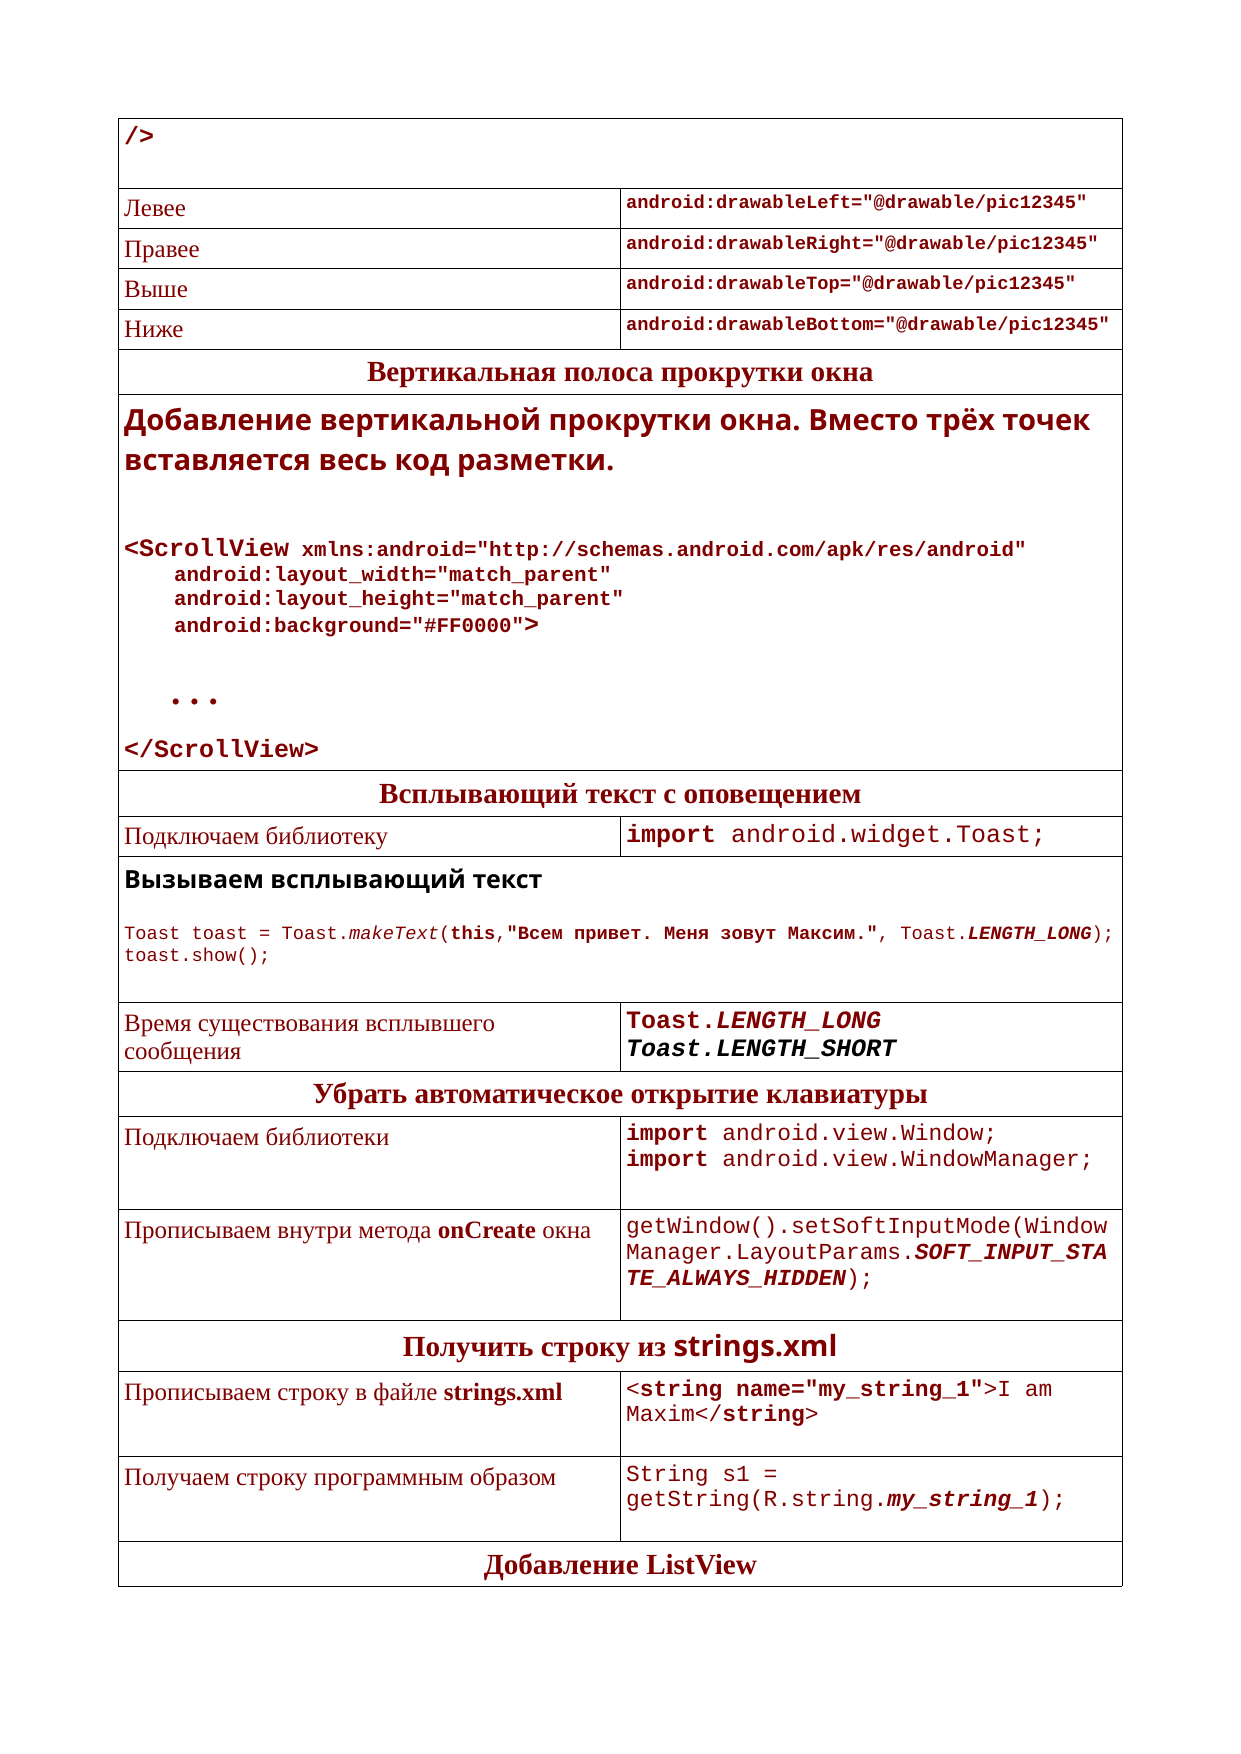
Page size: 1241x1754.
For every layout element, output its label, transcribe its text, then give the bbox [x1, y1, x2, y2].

table_cell Добавление вертикальной прокрутки окна. Вместо трёх точек вставляется весь код разметки. <ScrollView xmlns:android="http://schemas.android.com/apk/res/android" android:layout_width="match_parent" android:layout_height="match_parent" android:background="#FF0000"> . . . </ScrollView> [119, 395, 1122, 770]
table_cell Вертикальная полоса прокрутки окна [119, 350, 1122, 394]
table_cell /> [119, 119, 1122, 187]
table_cell Toast.LENGTH_LONG Toast.LENGTH_SHORT [621, 1003, 1122, 1071]
table_cell import android.view.Window; import android.view.WindowManager; [621, 1117, 1122, 1209]
table_cell android:drawableBottom="@drawable/pic12345" [621, 310, 1122, 349]
table_cell android:drawableLeft="@drawable/pic12345" [621, 189, 1122, 228]
table_cell Время существования всплывшего сообщения [119, 1003, 620, 1071]
table_cell Убрать автоматическое открытие клавиатуры [119, 1072, 1122, 1116]
table_cell Прописываем внутри метода onCreate окна [119, 1210, 620, 1320]
table_cell Прописываем строку в файле strings.xml [119, 1372, 620, 1456]
table_cell Выше [119, 269, 620, 308]
table_cell Подключаем библиотеки [119, 1117, 620, 1209]
table_cell Ниже [119, 310, 620, 349]
table_cell Левее [119, 189, 620, 228]
table_cell android:drawableRight="@drawable/pic12345" [621, 229, 1122, 268]
table_cell Получаем строку программным образом [119, 1457, 620, 1541]
table_cell Получить строку из strings.xml [119, 1321, 1122, 1371]
table_cell Правее [119, 229, 620, 268]
table_cell import android.widget.Toast; [621, 817, 1122, 856]
table_cell <string name="my_string_1">I am Maxim</string> [621, 1372, 1122, 1456]
table_cell Вызываем всплывающий текст Toast toast = Toast.makeText(this,"Всем привет. Меня зовут Максим.", Toast.LENGTH_LONG); toast.show(); [119, 857, 1122, 1002]
table_cell Подключаем библиотеку [119, 817, 620, 856]
table_cell String s1 = getString(R.string.my_string_1); [621, 1457, 1122, 1541]
table_cell Всплывающий текст с оповещением [119, 771, 1122, 816]
table_cell Добавление ListView [119, 1542, 1122, 1586]
table_cell getWindow().setSoftInputMode(WindowManager.LayoutParams.SOFT_INPUT_STATE_ALWAYS_HIDDEN); [621, 1210, 1122, 1320]
table_cell android:drawableTop="@drawable/pic12345" [621, 269, 1122, 308]
